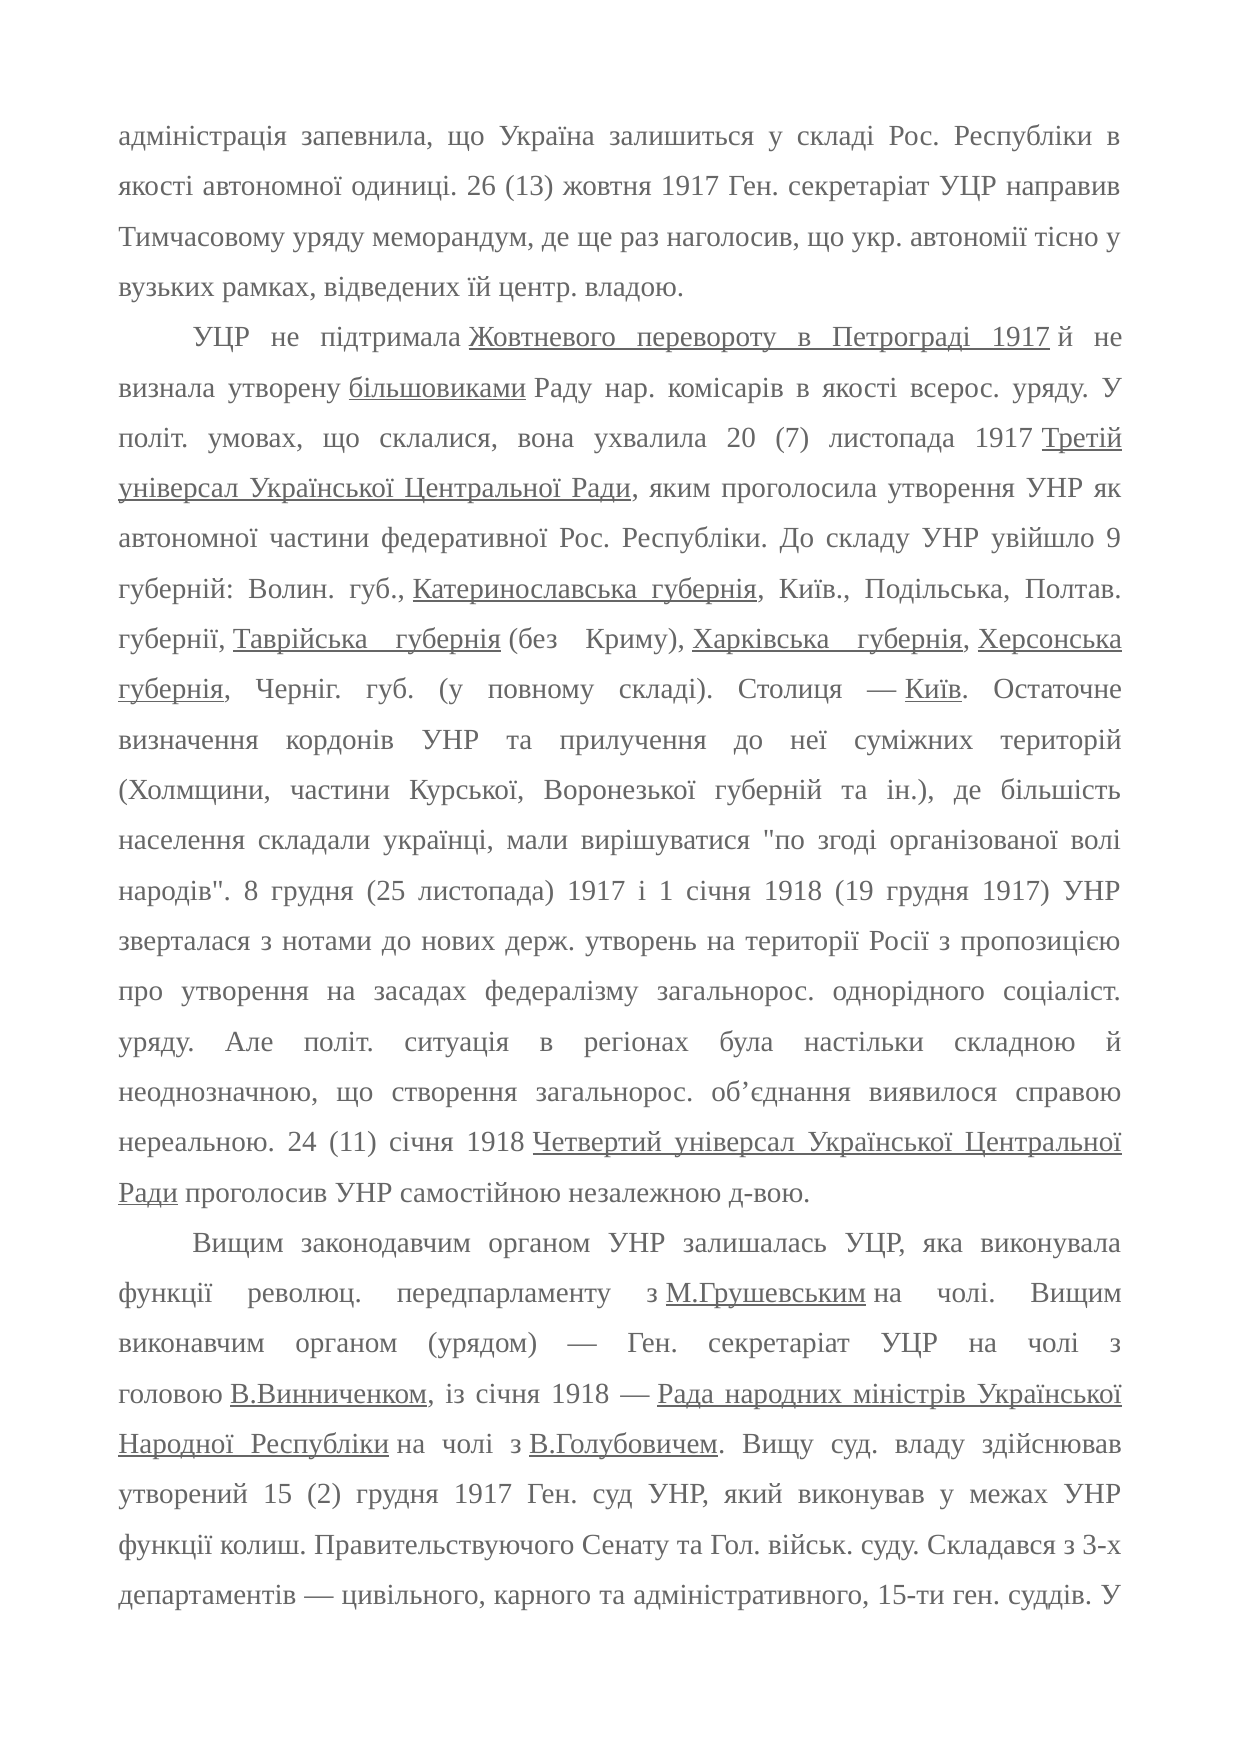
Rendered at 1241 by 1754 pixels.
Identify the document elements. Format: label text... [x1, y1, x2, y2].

text УЦР не підтримала Жовтневого перевороту в Петрограді 1917 й не визнала утворену більшовиками Раду нар. комісарів в якості всерос. уряду. У політ. умовах, що склалися, вона ухвалила 20 (7) листопада 1917 Третій універсал Української Центральної Ради, яким проголосила утворення УНР як автономної частини федеративної Рос. Республіки. До складу УНР увійшло 9 губерній: Волин. губ., Катеринославська губернія, Київ., Подільська, Полтав. губернії, Таврійська губернія (без Криму), Харківська губернія, Херсонська губернія, Черніг. губ. (у повному складі). Столиця — Київ. Остаточне визначення кордонів УНР та прилучення до неї суміжних територій (Холмщини, частини Курської, Воронезької губерній та ін.), де більшість населення складали українці, мали вирішуватися "по згоді організованої волі народів". 8 грудня (25 листопада) 1917 і 1 січня 1918 (19 грудня 1917) УНР зверталася з нотами до нових держ. утворень на території Росії з пропозицією про утворення на засадах федералізму загальнорос. однорідного соціаліст. уряду. Але політ. ситуація в регіонах була настільки складною й неоднозначною, що створення загальнорос. об’єднання виявилося справою нереальною. 24 (11) січня 1918 Четвертий універсал Української Центральної Ради проголосив УНР самостійною незалежною д-вою. [118, 319, 1122, 1208]
text Вищим законодавчим органом УНР залишалась УЦР, яка виконувала функції революц. передпарламенту з М.Грушевським на чолі. Вищим виконавчим органом (урядом) — Ген. секретаріат УЦР на чолі з головою В.Винниченком, із січня 1918 — Рада народних міністрів Української Народної Республіки на чолі з В.Голубовичем. Вищу суд. владу здійснював утворений 15 (2) грудня 1917 Ген. суд УНР, який виконував у межах УНР функції колиш. Правительствуючого Сенату та Гол. військ. суду. Складався з 3-х департаментів — цивільного, карного та адміністративного, 15-ти ген. суддів. У [118, 1225, 1122, 1611]
text адміністрація запевнила, що Україна залишиться у складі Рос. Республіки в якості автономної одиниці. 26 (13) жовтня 1917 Ген. секретаріат УЦР направив Тимчасовому уряду меморандум, де ще раз наголосив, що укр. автономії тісно у вузьких рамках, відведених їй центр. владою. [118, 118, 1122, 303]
